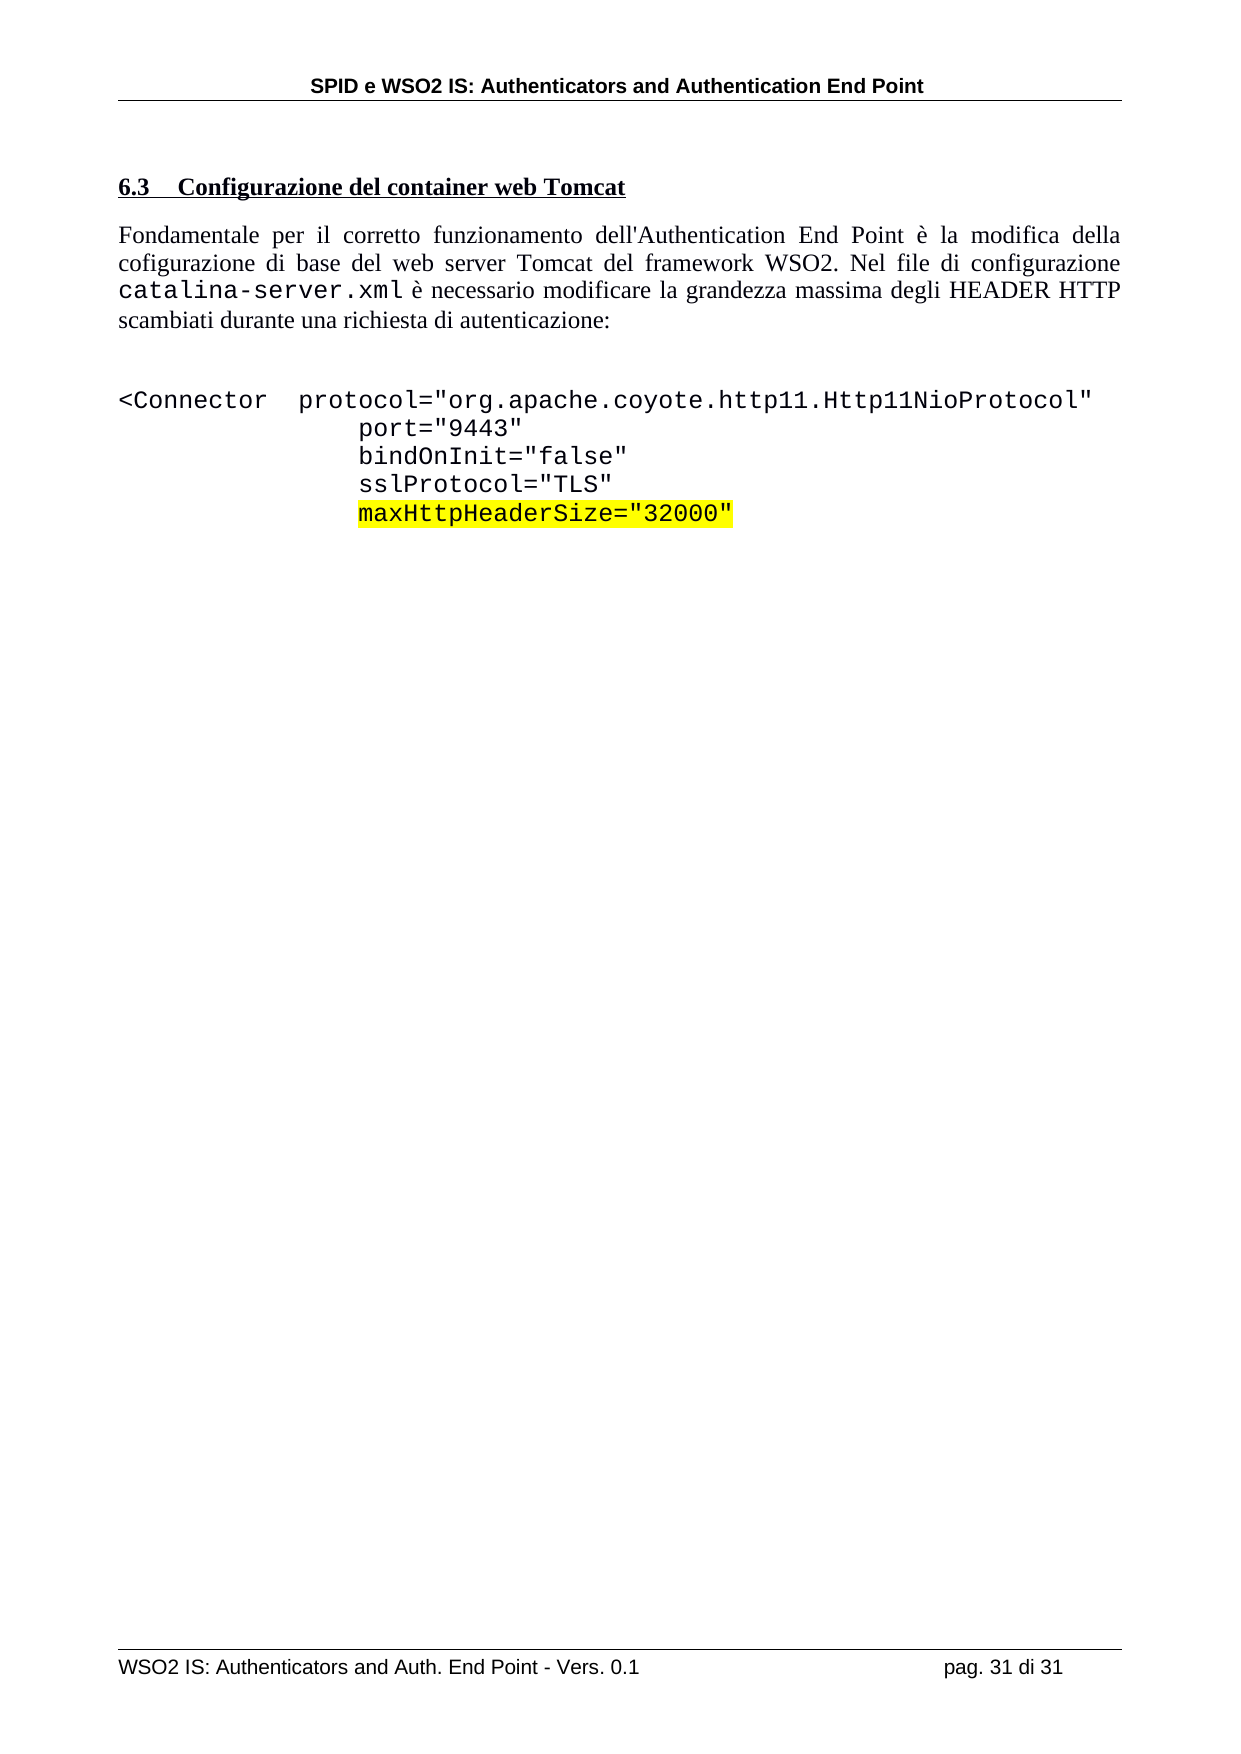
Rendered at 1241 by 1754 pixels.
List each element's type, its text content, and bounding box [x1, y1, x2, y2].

text Fondamentale per il corretto funzionamento dell'Authentication End Point è la modifica della cofigurazione di base del web server Tomcat del framework WSO2. Nel file di configurazione catalina-server.xml è necessario modificare la grandezza massima degli HEADER HTTP scambiati durante una richiesta di autenticazione: [118, 221, 1122, 334]
subtitle Configurazione del container web Tomcat [118, 173, 1122, 200]
text <Connector protocol="org.apache.coyote.http11.Http11NioProtocol" port="9443" bindOnInit="false" sslProtocol="TLS" maxHttpHeaderSize="32000" [118, 387, 1122, 528]
